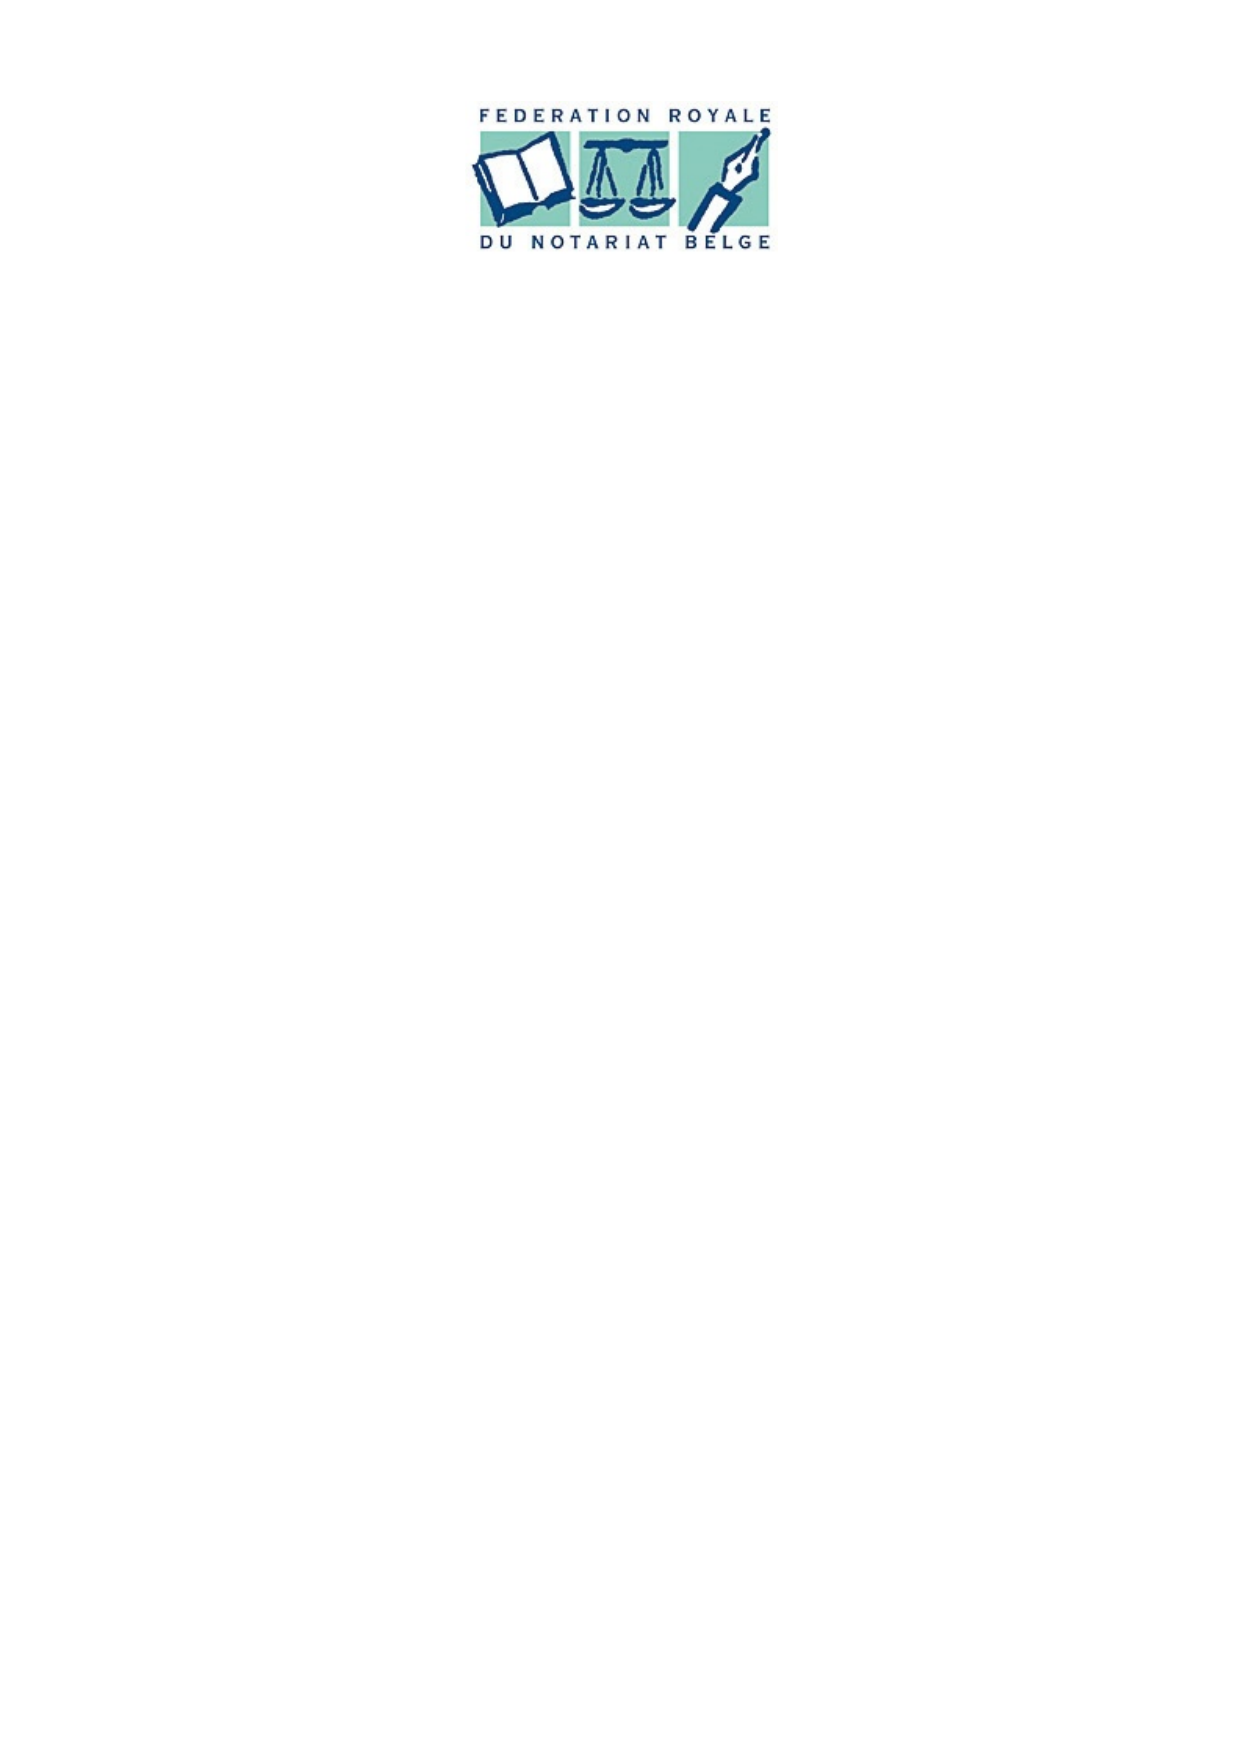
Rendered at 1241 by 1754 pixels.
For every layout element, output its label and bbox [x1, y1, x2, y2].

picture [465, 101, 778, 258]
